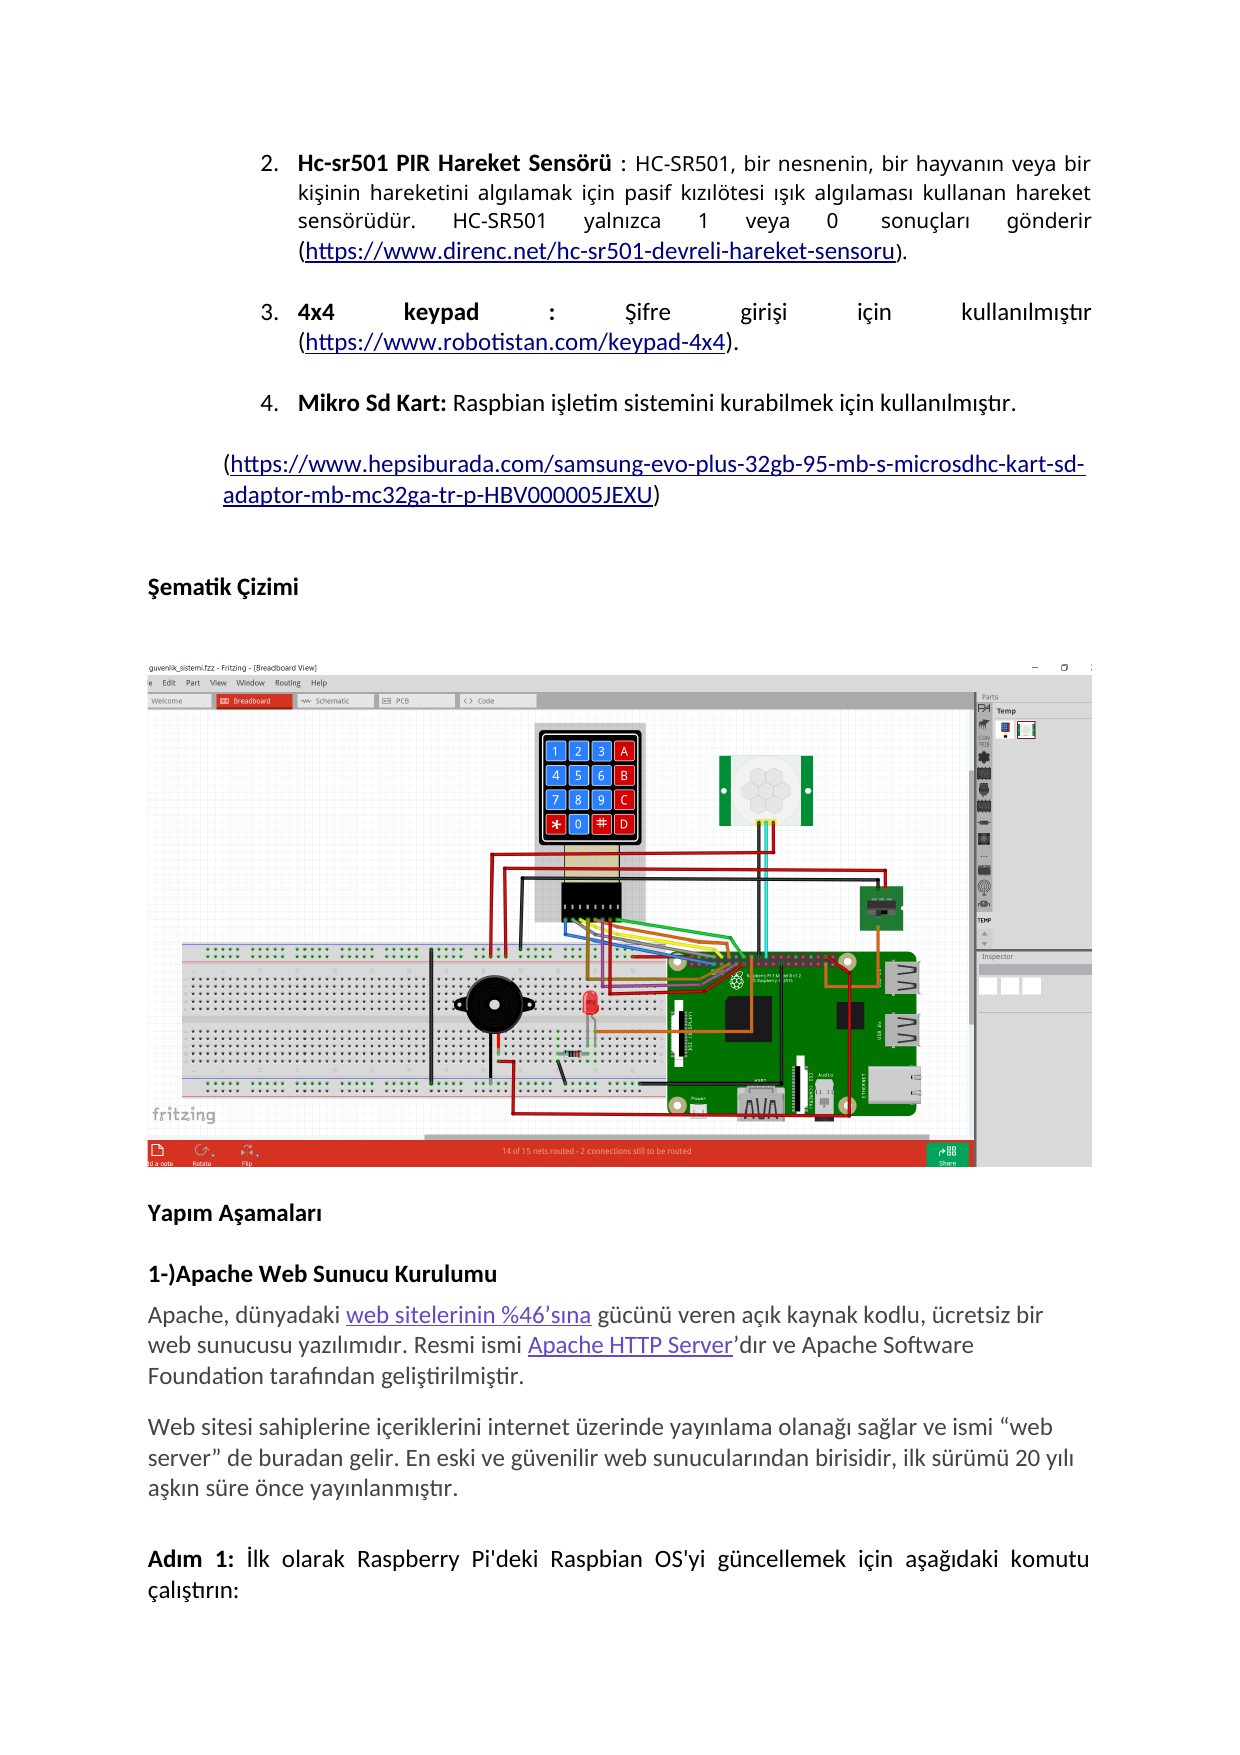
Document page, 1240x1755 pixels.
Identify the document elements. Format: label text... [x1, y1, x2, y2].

text Şematik Çizimi [148, 571, 1092, 601]
text Yapım Aşamaları [148, 1197, 1092, 1227]
text Apache, dünyadaki web sitelerinin %46’sına gücünü veren açık kaynak kodlu, ücretsiz bir web sunucusu yazılımıdır. Resmi ismi Apache HTTP Server’dır ve Apache Software Foundation tarafından geliştirilmiştir. [148, 1299, 1092, 1390]
text Adım 1: İlk olarak Raspberry Pi'deki Raspbian OS'yi güncellemek için aşağıdaki komutu çalıştırın: [148, 1544, 1092, 1605]
text Web sitesi sahiplerine içeriklerini internet üzerinde yayınlama olanağı sağlar ve ismi “web server” de buradan gelir. En eski ve güvenilir web sunucularından birisidir, ilk sürümü 20 yılı aşkın süre önce yayınlanmıştır. [148, 1411, 1092, 1503]
list (https://www.hepsiburada.com/samsung-evo-plus-32gb-95-mb-s-microsdhc-kart-sd-adaptor-mb-mc32ga-tr-p-HBV000005JEXU) [223, 449, 1092, 510]
list Hc-sr501 PIR Hareket Sensörü : HC-SR501, bir nesnenin, bir hayvanın veya bir kişinin hareketini algılamak için pasif kızılötesi ışık algılaması kullanan hareket sensörüdür. HC-SR501 yalnızca 1 veya 0 sonuçları gönderir (https://www.direnc.net/hc-sr501-devreli-hareket-sensoru). [260, 148, 1092, 266]
list 4x4 keypad : Şifre girişi için kullanılmıştır (https://www.robotistan.com/keypad-4x4). [260, 296, 1092, 357]
list Mikro Sd Kart: Raspbian işletim sistemini kurabilmek için kullanılmıştır. [260, 388, 1092, 418]
text 1-)Apache Web Sunucu Kurulumu [148, 1258, 1092, 1288]
